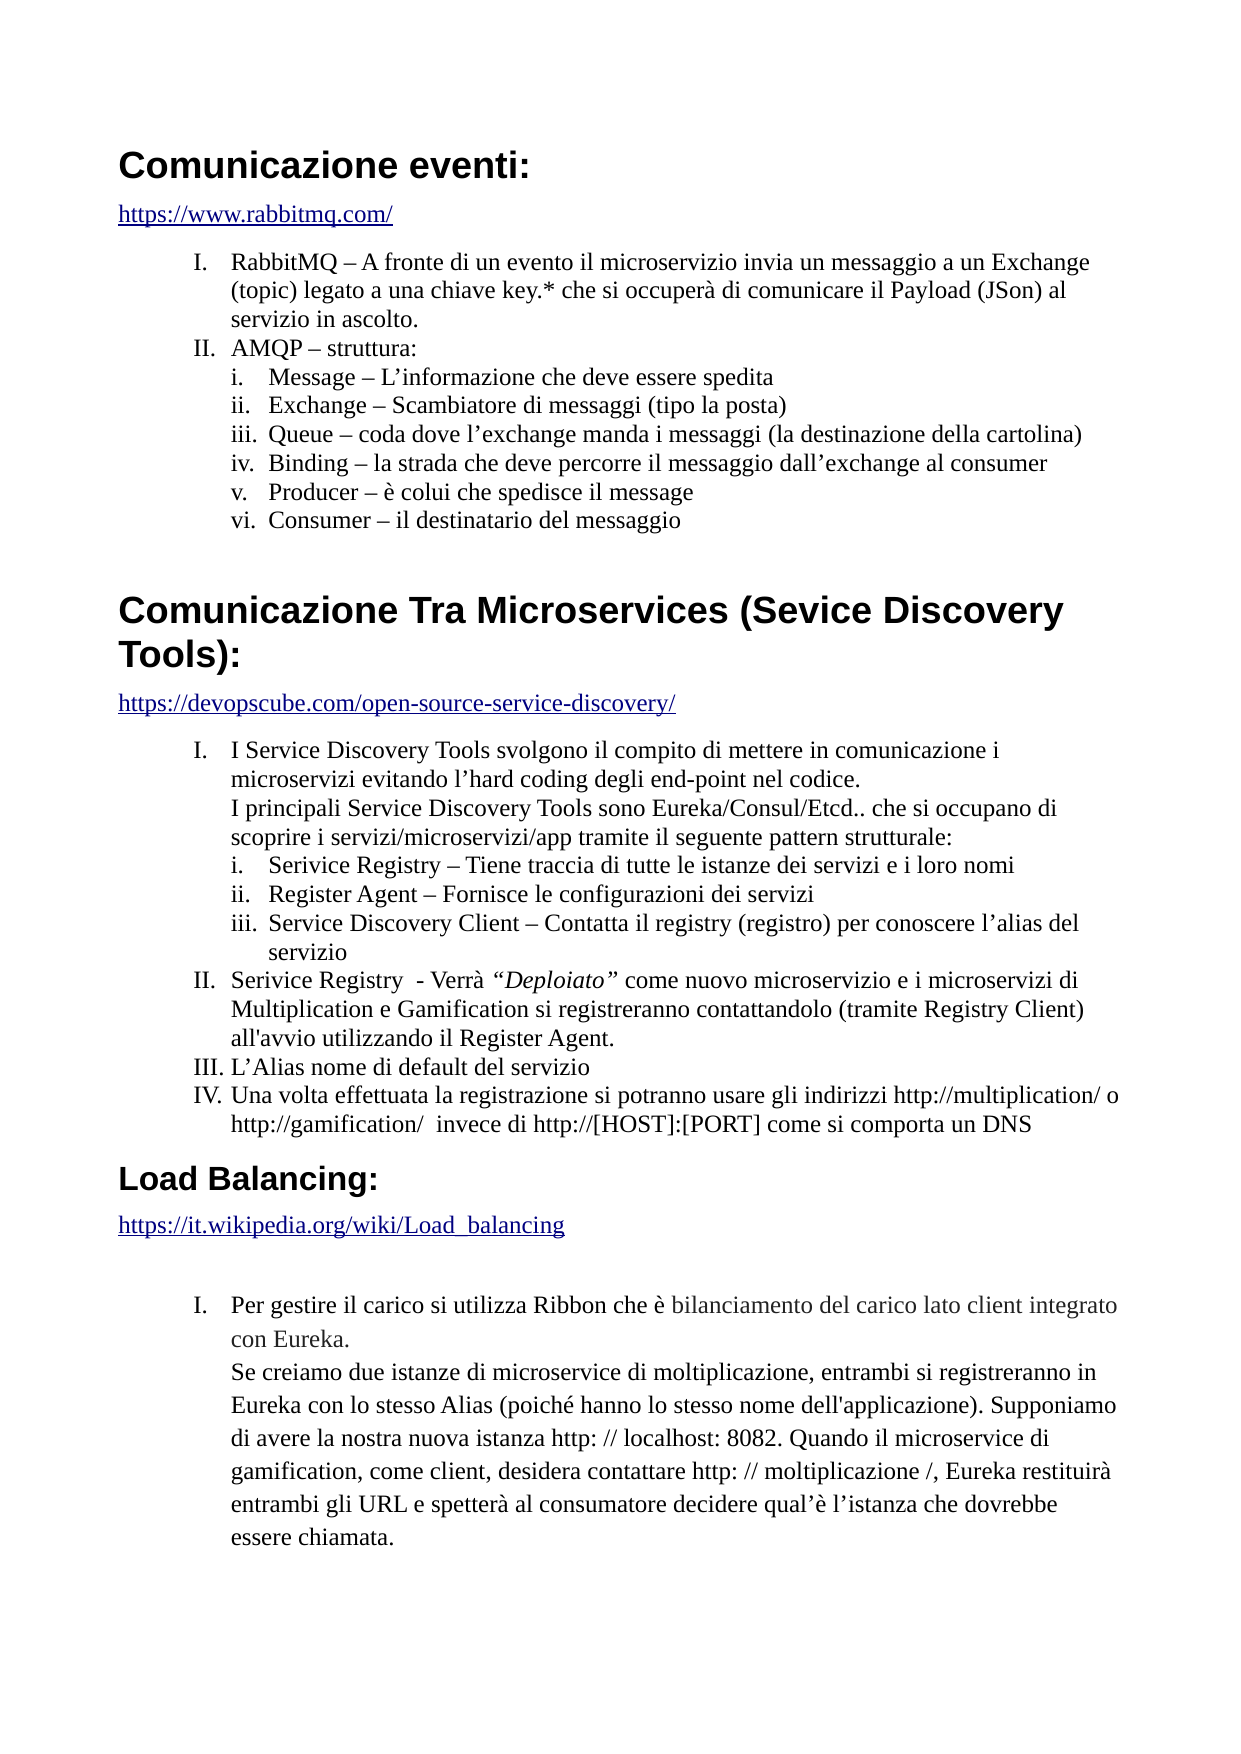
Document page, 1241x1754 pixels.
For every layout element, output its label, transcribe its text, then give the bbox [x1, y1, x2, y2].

list Serivice Registry - Verrà “Deploiato” come nuovo microservizio e i microservizi di Multiplication e Gamification si registreranno contattandolo (tramite Registry Client) all'avvio utilizzando il Register Agent. [193, 966, 1122, 1052]
list Per gestire il carico si utilizza Ribbon che è bilanciamento del carico lato client integrato con Eureka. Se creiamo due istanze di microservice di moltiplicazione, entrambi si registreranno in Eureka con lo stesso Alias (poiché hanno lo stesso nome dell'applicazione). Supponiamo di avere la nostra nuova istanza http: // localhost: 8082. Quando il microservice di gamification, come client, desidera contattare http: // moltiplicazione /, Eureka restituirà entrambi gli URL e spetterà al consumatore decidere qual’è l’istanza che dovrebbe essere chiamata. [193, 1291, 1122, 1551]
list Una volta effettuata la registrazione si potranno usare gli indirizzi http://multiplication/ o http://gamification/ invece di http://[HOST]:[PORT] come si comporta un DNS [193, 1081, 1122, 1138]
subtitle Comunicazione eventi: [118, 143, 1122, 187]
list Message – L’informazione che deve essere spedita [231, 362, 1122, 391]
list Register Agent – Fornisce le configurazioni dei servizi [231, 879, 1122, 908]
list I principali Service Discovery Tools sono Eureka/Consul/Etcd.. che si occupano di scoprire i servizi/microservizi/app tramite il seguente pattern strutturale: [193, 793, 1122, 851]
list AMQP – struttura: [193, 333, 1122, 362]
list Consumer – il destinatario del messaggio [231, 506, 1122, 534]
list Service Discovery Client – Contatta il registry (registro) per conoscere l’alias del servizio [231, 908, 1122, 966]
text https://it.wikipedia.org/wiki/Load_balancing [118, 1210, 1122, 1272]
list I Service Discovery Tools svolgono il compito di mettere in comunicazione i microservizi evitando l’hard coding degli end-point nel codice. [193, 736, 1122, 793]
text https://devopscube.com/open-source-service-discovery/ [118, 688, 1122, 717]
list Serivice Registry – Tiene traccia di tutte le istanze dei servizi e i loro nomi [231, 851, 1122, 879]
list Queue – coda dove l’exchange manda i messaggi (la destinazione della cartolina) [231, 419, 1122, 448]
list Producer – è colui che spedisce il message [231, 477, 1122, 506]
list Exchange – Scambiatore di messaggi (tipo la posta) [231, 391, 1122, 419]
subtitle Load Balancing: [118, 1159, 1122, 1197]
text https://www.rabbitmq.com/ [118, 199, 1122, 228]
list RabbitMQ – A fronte di un evento il microservizio invia un messaggio a un Exchange (topic) legato a una chiave key.* che si occuperà di comunicare il Payload (JSon) al servizio in ascolto. [193, 247, 1122, 333]
list L’Alias nome di default del servizio [193, 1052, 1122, 1081]
subtitle Comunicazione Tra Microservices (Sevice Discovery Tools): [118, 588, 1122, 675]
list Binding – la strada che deve percorre il messaggio dall’exchange al consumer [231, 448, 1122, 477]
